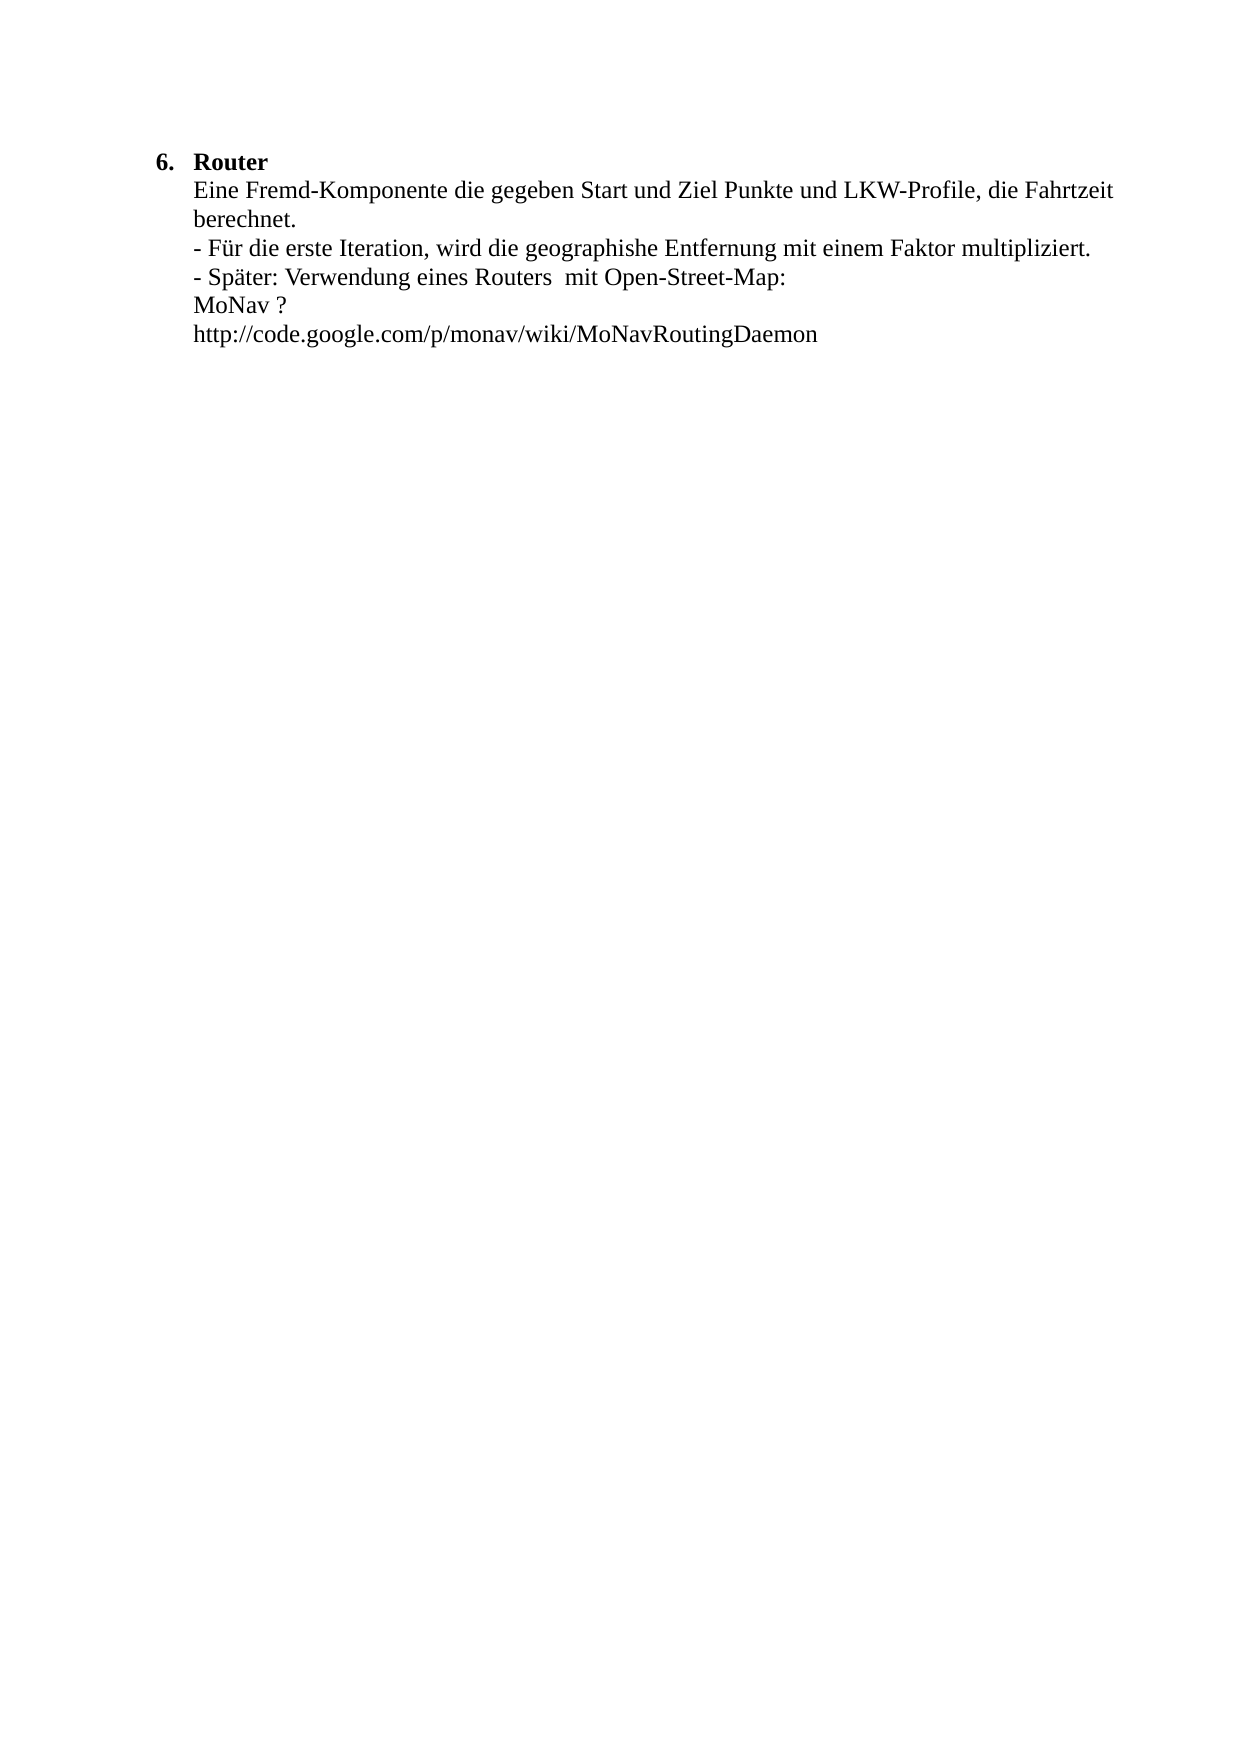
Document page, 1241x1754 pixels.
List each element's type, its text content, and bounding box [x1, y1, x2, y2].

list Eine Fremd-Komponente die gegeben Start und Ziel Punkte und LKW-Profile, die Fahrtzeit berechnet. [156, 176, 1122, 233]
list http://code.google.com/p/monav/wiki/MoNavRoutingDaemon [156, 319, 1122, 348]
list - Für die erste Iteration, wird die geographishe Entfernung mit einem Faktor multipliziert. [156, 233, 1122, 262]
list - Später: Verwendung eines Routers mit Open-Street-Map: [156, 262, 1122, 291]
list MoNav ? [156, 291, 1122, 319]
list Router [156, 147, 1122, 176]
